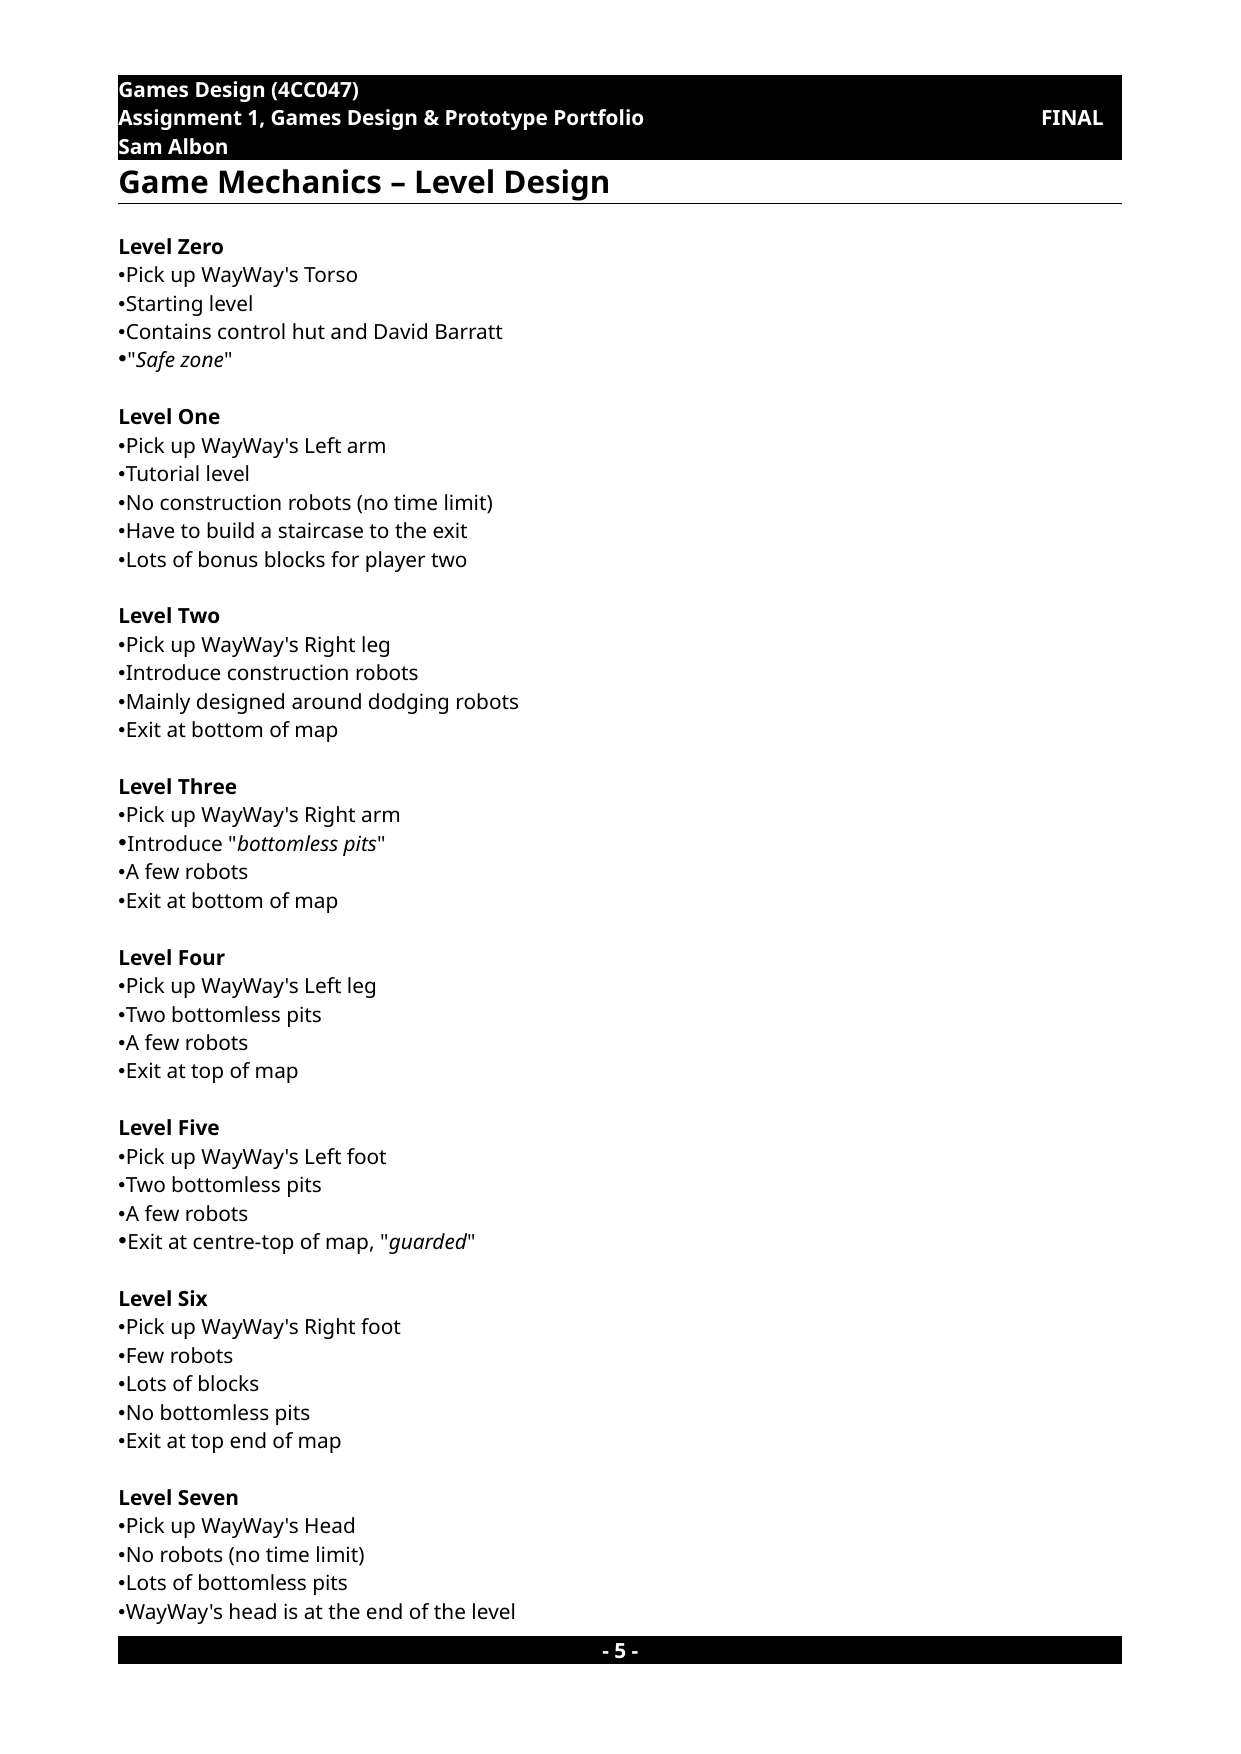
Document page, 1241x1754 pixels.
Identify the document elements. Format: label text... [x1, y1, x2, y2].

list Contains control hut and David Barratt [118, 317, 1122, 346]
list Pick up WayWay's Right leg [118, 630, 1122, 658]
list Starting level [118, 289, 1122, 317]
list Pick up WayWay's Left arm [118, 431, 1122, 459]
list Tutorial level [118, 459, 1122, 488]
list Pick up WayWay's Torso [118, 260, 1122, 289]
list Lots of bottomless pits [118, 1568, 1122, 1597]
text Level Three [118, 772, 1122, 801]
list Exit at bottom of map [118, 886, 1122, 914]
text Level Five [118, 1113, 1122, 1142]
list Pick up WayWay's Right arm [118, 801, 1122, 829]
list Have to build a staircase to the exit [118, 516, 1122, 545]
list No construction robots (no time limit) [118, 488, 1122, 516]
list Exit at centre-top of map, "guarded" [118, 1227, 1122, 1256]
list No bottomless pits [118, 1398, 1122, 1426]
text Level Seven [118, 1483, 1122, 1512]
text Game Mechanics – Level Design [118, 160, 1122, 203]
list Pick up WayWay's Head [118, 1512, 1122, 1540]
list Exit at bottom of map [118, 715, 1122, 744]
list WayWay's head is at the end of the level [118, 1597, 1122, 1625]
list A few robots [118, 1028, 1122, 1057]
list Few robots [118, 1341, 1122, 1369]
list Introduce "bottomless pits" [118, 829, 1122, 857]
list Pick up WayWay's Left foot [118, 1142, 1122, 1170]
text Level Zero [118, 232, 1122, 260]
text Level One [118, 402, 1122, 431]
list Two bottomless pits [118, 1170, 1122, 1199]
text Level Two [118, 602, 1122, 630]
list Mainly designed around dodging robots [118, 687, 1122, 715]
list Exit at top end of map [118, 1426, 1122, 1455]
text Level Four [118, 943, 1122, 971]
list Two bottomless pits [118, 1000, 1122, 1028]
list Pick up WayWay's Right foot [118, 1312, 1122, 1341]
list A few robots [118, 857, 1122, 886]
list Introduce construction robots [118, 658, 1122, 687]
list Exit at top of map [118, 1057, 1122, 1085]
list A few robots [118, 1199, 1122, 1227]
list Pick up WayWay's Left leg [118, 971, 1122, 1000]
text Level Six [118, 1284, 1122, 1312]
list Lots of bonus blocks for player two [118, 545, 1122, 573]
list "Safe zone" [118, 346, 1122, 374]
list Lots of blocks [118, 1369, 1122, 1398]
list No robots (no time limit) [118, 1540, 1122, 1568]
